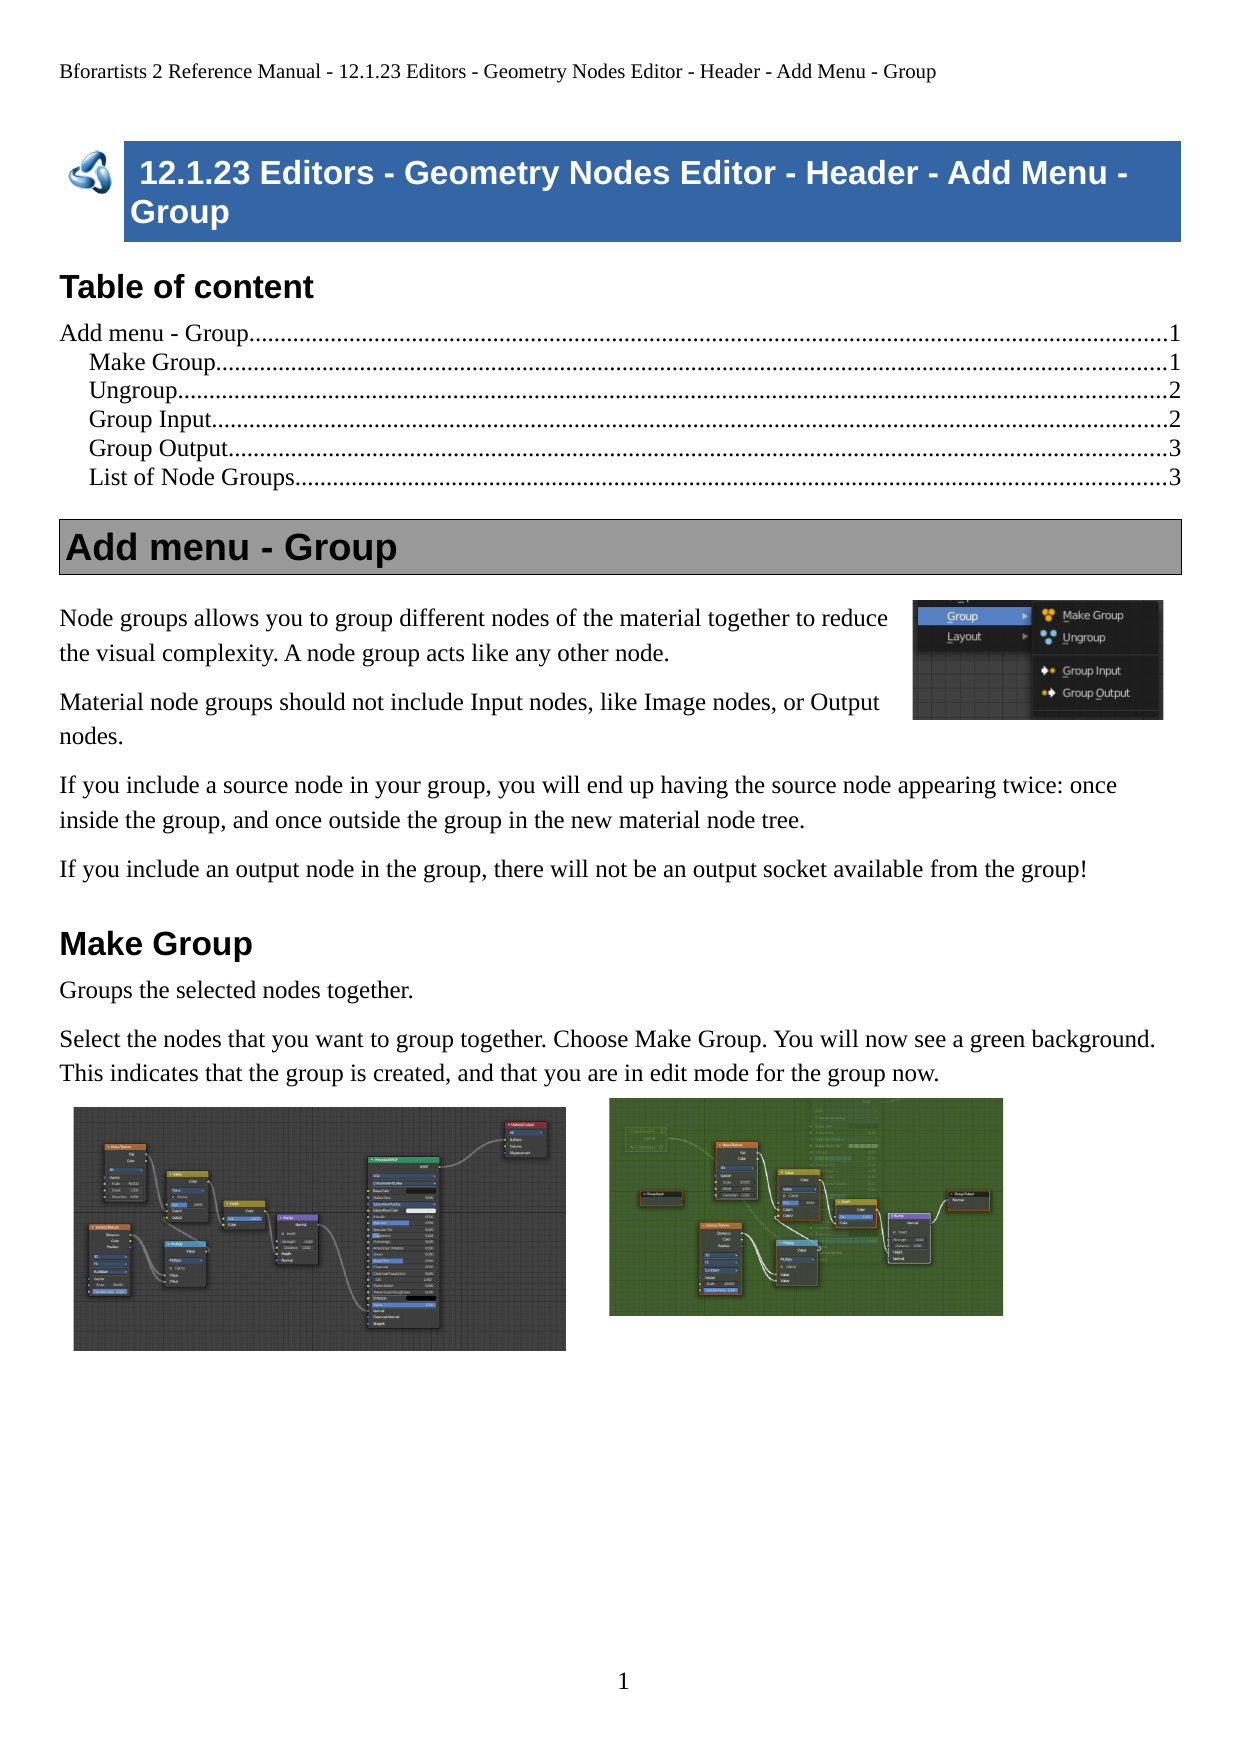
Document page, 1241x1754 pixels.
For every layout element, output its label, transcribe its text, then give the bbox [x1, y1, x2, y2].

table_header Add menu - Group [60, 520, 1181, 574]
picture [65, 147, 114, 197]
picture [609, 1098, 1004, 1316]
text If you include a source node in your group, you will end up having the source node appearing twice: once inside the group, and once outside the group in the new material node tree. [59, 770, 1181, 833]
text If you include an output node in the group, there will not be an output socket available from the group! [59, 854, 1181, 883]
text Node groups allows you to group different nodes of the material together to reduce the visual complexity. A node group acts like any other node. [59, 603, 912, 666]
picture [73, 1107, 566, 1351]
text Add menu - Group 1 [59, 318, 1181, 347]
text Groups the selected nodes together. [59, 975, 1181, 1004]
picture [912, 600, 1164, 720]
text Group Output 3 [88, 433, 1181, 462]
subtitle Make Group [59, 924, 1181, 962]
text Group Input 2 [88, 404, 1181, 433]
text Material node groups should not include Input nodes, like Image nodes, or Output nodes. [59, 687, 1181, 750]
subtitle Table of content [59, 267, 1181, 305]
text Select the nodes that you want to group together. Choose Make Group. You will now see a green background. This indicates that the group is created, and that you are in edit mode for the group now. [59, 1024, 1181, 1087]
text Make Group 1 [88, 347, 1181, 375]
table_header [59, 141, 124, 242]
text Ungroup 2 [88, 375, 1181, 404]
table_header 12.1.23 Editors - Geometry Nodes Editor - Header - Add Menu - Group [124, 141, 1181, 242]
text List of Node Groups 3 [88, 462, 1181, 490]
